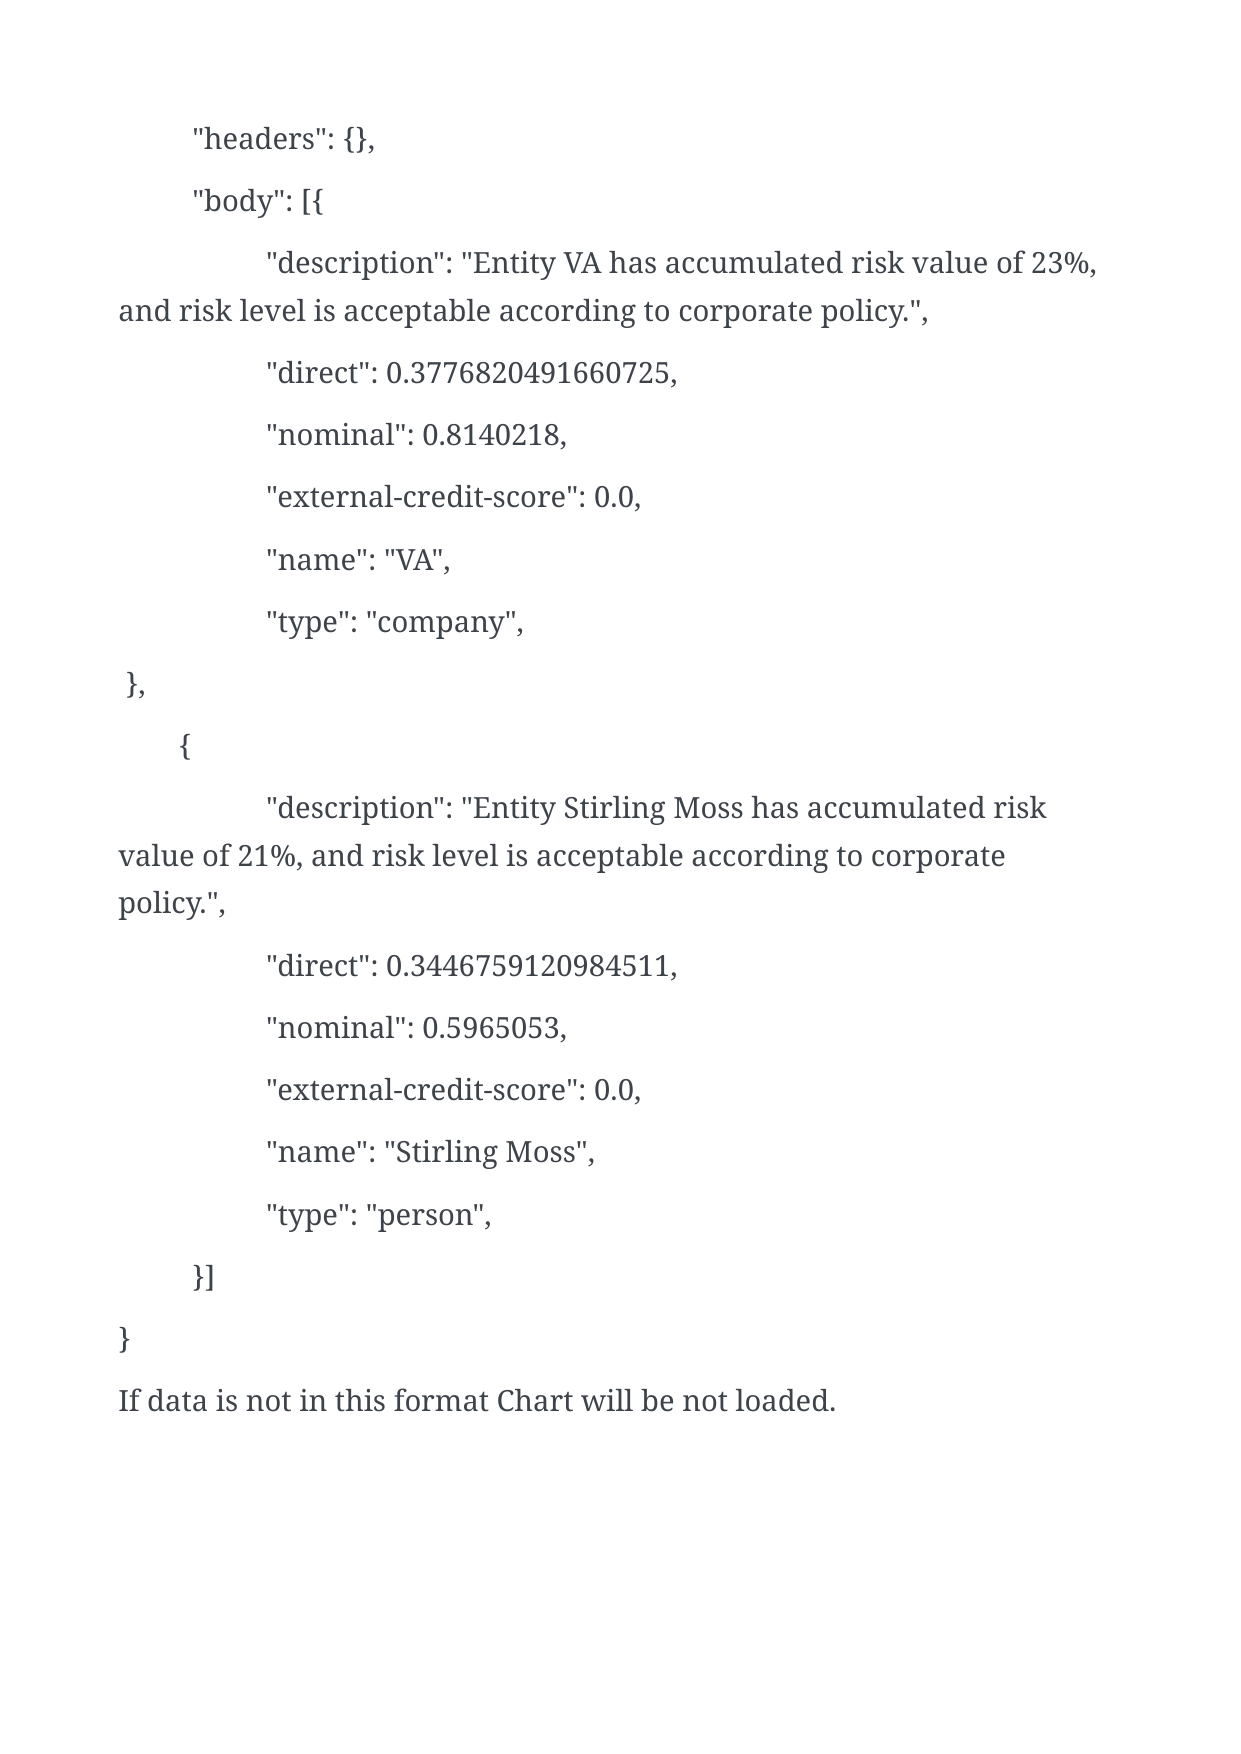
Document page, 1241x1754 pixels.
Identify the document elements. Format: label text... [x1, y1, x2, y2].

text "direct": 0.3446759120984511, [118, 945, 1122, 985]
text "headers": {}, [118, 118, 1122, 158]
text "body": [{ [118, 180, 1122, 220]
text "type": "person", [118, 1194, 1122, 1233]
text "name": "Stirling Moss", [118, 1132, 1122, 1171]
text "type": "company", [118, 601, 1122, 641]
text "nominal": 0.5965053, [118, 1007, 1122, 1047]
text "name": "VA", [118, 539, 1122, 578]
text { [118, 725, 1122, 765]
text "description": "Entity VA has accumulated risk value of 23%, and risk level is acceptable according to corporate policy.", [118, 242, 1122, 330]
text "description": "Entity Stirling Moss has accumulated risk value of 21%, and risk level is acceptable according to corporate policy.", [118, 788, 1122, 922]
text } [118, 1318, 1122, 1358]
text If data is not in this format Chart will be not loaded. [118, 1380, 1122, 1420]
text "external-credit-score": 0.0, [118, 1069, 1122, 1109]
text }] [118, 1256, 1122, 1296]
text "external-credit-score": 0.0, [118, 477, 1122, 516]
text }, [118, 663, 1122, 703]
text "nominal": 0.8140218, [118, 414, 1122, 454]
text "direct": 0.3776820491660725, [118, 352, 1122, 392]
